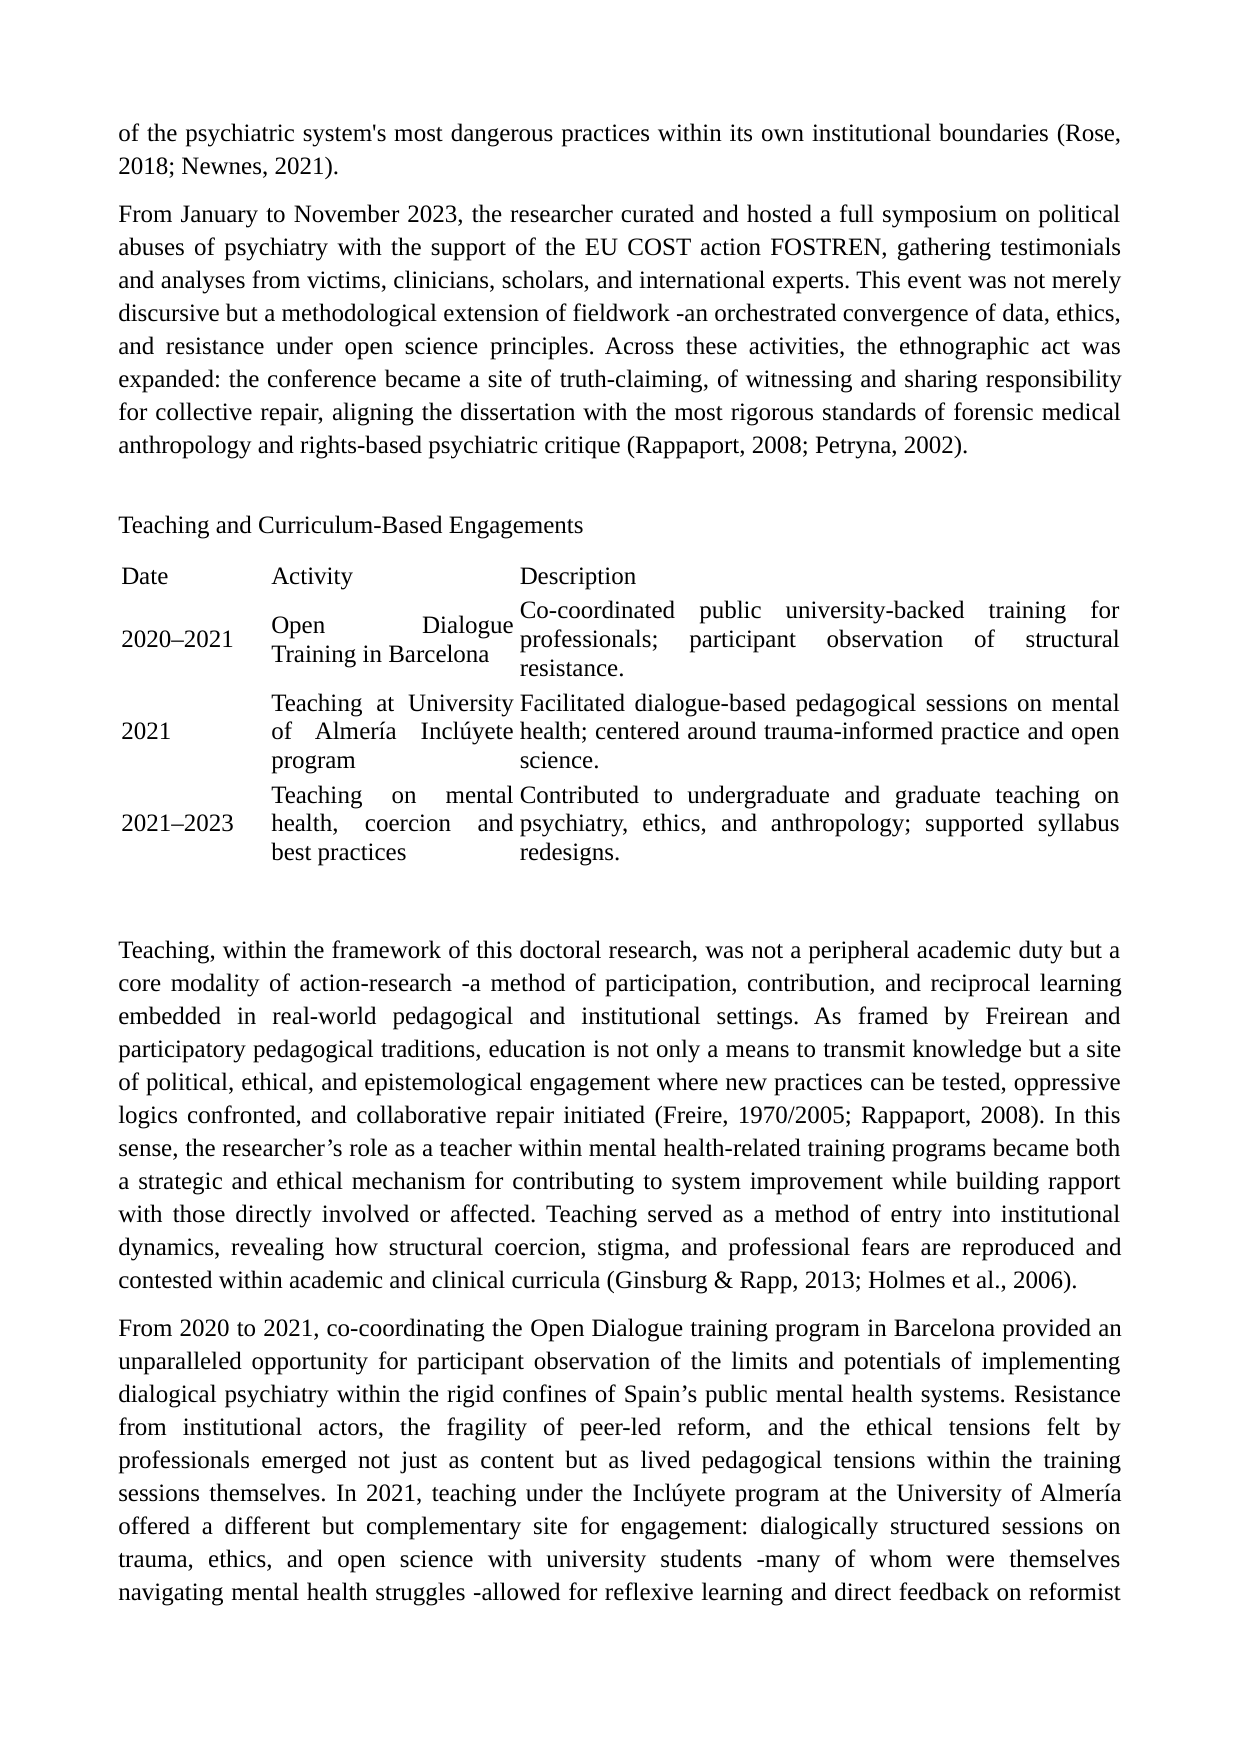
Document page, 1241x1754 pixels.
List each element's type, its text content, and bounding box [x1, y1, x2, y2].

table_cell Facilitated dialogue-based pedagogical sessions on mental health; centered around trauma-informed practice and open science. [517, 685, 1123, 777]
table_cell Teaching at University of Almería Inclúyete program [268, 685, 517, 777]
text From 2020 to 2021, co-coordinating the Open Dialogue training program in Barcelona provided an unparalleled opportunity for participant observation of the limits and potentials of implementing dialogical psychiatry within the rigid confines of Spain’s public mental health systems. Resistance from institutional actors, the fragility of peer-led reform, and the ethical tensions felt by professionals emerged not just as content but as lived pedagogical tensions within the training sessions themselves. In 2021, teaching under the Inclúyete program at the University of Almería offered a different but complementary site for engagement: dialogically structured sessions on trauma, ethics, and open science with university students -many of whom were themselves navigating mental health struggles -allowed for reflexive learning and direct feedback on reformist [118, 1313, 1122, 1606]
table_cell Contributed to undergraduate and graduate teaching on psychiatry, ethics, and anthropology; supported syllabus redesigns. [517, 777, 1123, 869]
text From January to November 2023, the researcher curated and hosted a full symposium on political abuses of psychiatry with the support of the EU COST action FOSTREN, gathering testimonials and analyses from victims, clinicians, scholars, and international experts. This event was not merely discursive but a methodological extension of fieldwork -an orchestrated convergence of data, ethics, and resistance under open science principles. Across these activities, the ethnographic act was expanded: the conference became a site of truth-claiming, of witnessing and sharing responsibility for collective repair, aligning the dissertation with the most rigorous standards of forensic medical anthropology and rights-based psychiatric critique (Rappaport, 2008; Petryna, 2002). [118, 199, 1122, 459]
table_cell 2021 [118, 685, 268, 777]
table_header Date [118, 558, 268, 593]
text Teaching and Curriculum-Based Engagements [118, 477, 1122, 539]
text Teaching, within the framework of this doctoral research, was not a peripheral academic duty but a core modality of action-research -a method of participation, contribution, and reciprocal learning embedded in real-world pedagogical and institutional settings. As framed by Freirean and participatory pedagogical traditions, education is not only a means to transmit knowledge but a site of political, ethical, and epistemological engagement where new practices can be tested, oppressive logics confronted, and collaborative repair initiated (Freire, 1970/2005; Rappaport, 2008). In this sense, the researcher’s role as a teacher within mental health-related training programs became both a strategic and ethical mechanism for contributing to system improvement while building rapport with those directly involved or affected. Teaching served as a method of entry into institutional dynamics, revealing how structural coercion, stigma, and professional fears are reproduced and contested within academic and clinical curricula (Ginsburg & Rapp, 2013; Holmes et al., 2006). [118, 869, 1122, 1294]
table_cell 2020–2021 [118, 593, 268, 685]
table_cell Teaching on mental health, coercion and best practices [268, 777, 517, 869]
table_cell Open Dialogue Training in Barcelona [268, 593, 517, 685]
table_header Activity [268, 558, 517, 593]
text of the psychiatric system's most dangerous practices within its own institutional boundaries (Rose, 2018; Newnes, 2021). [118, 118, 1122, 180]
table_cell Co-coordinated public university-backed training for professionals; participant observation of structural resistance. [517, 593, 1123, 685]
table_cell 2021–2023 [118, 777, 268, 869]
table_header Description [517, 558, 1123, 593]
